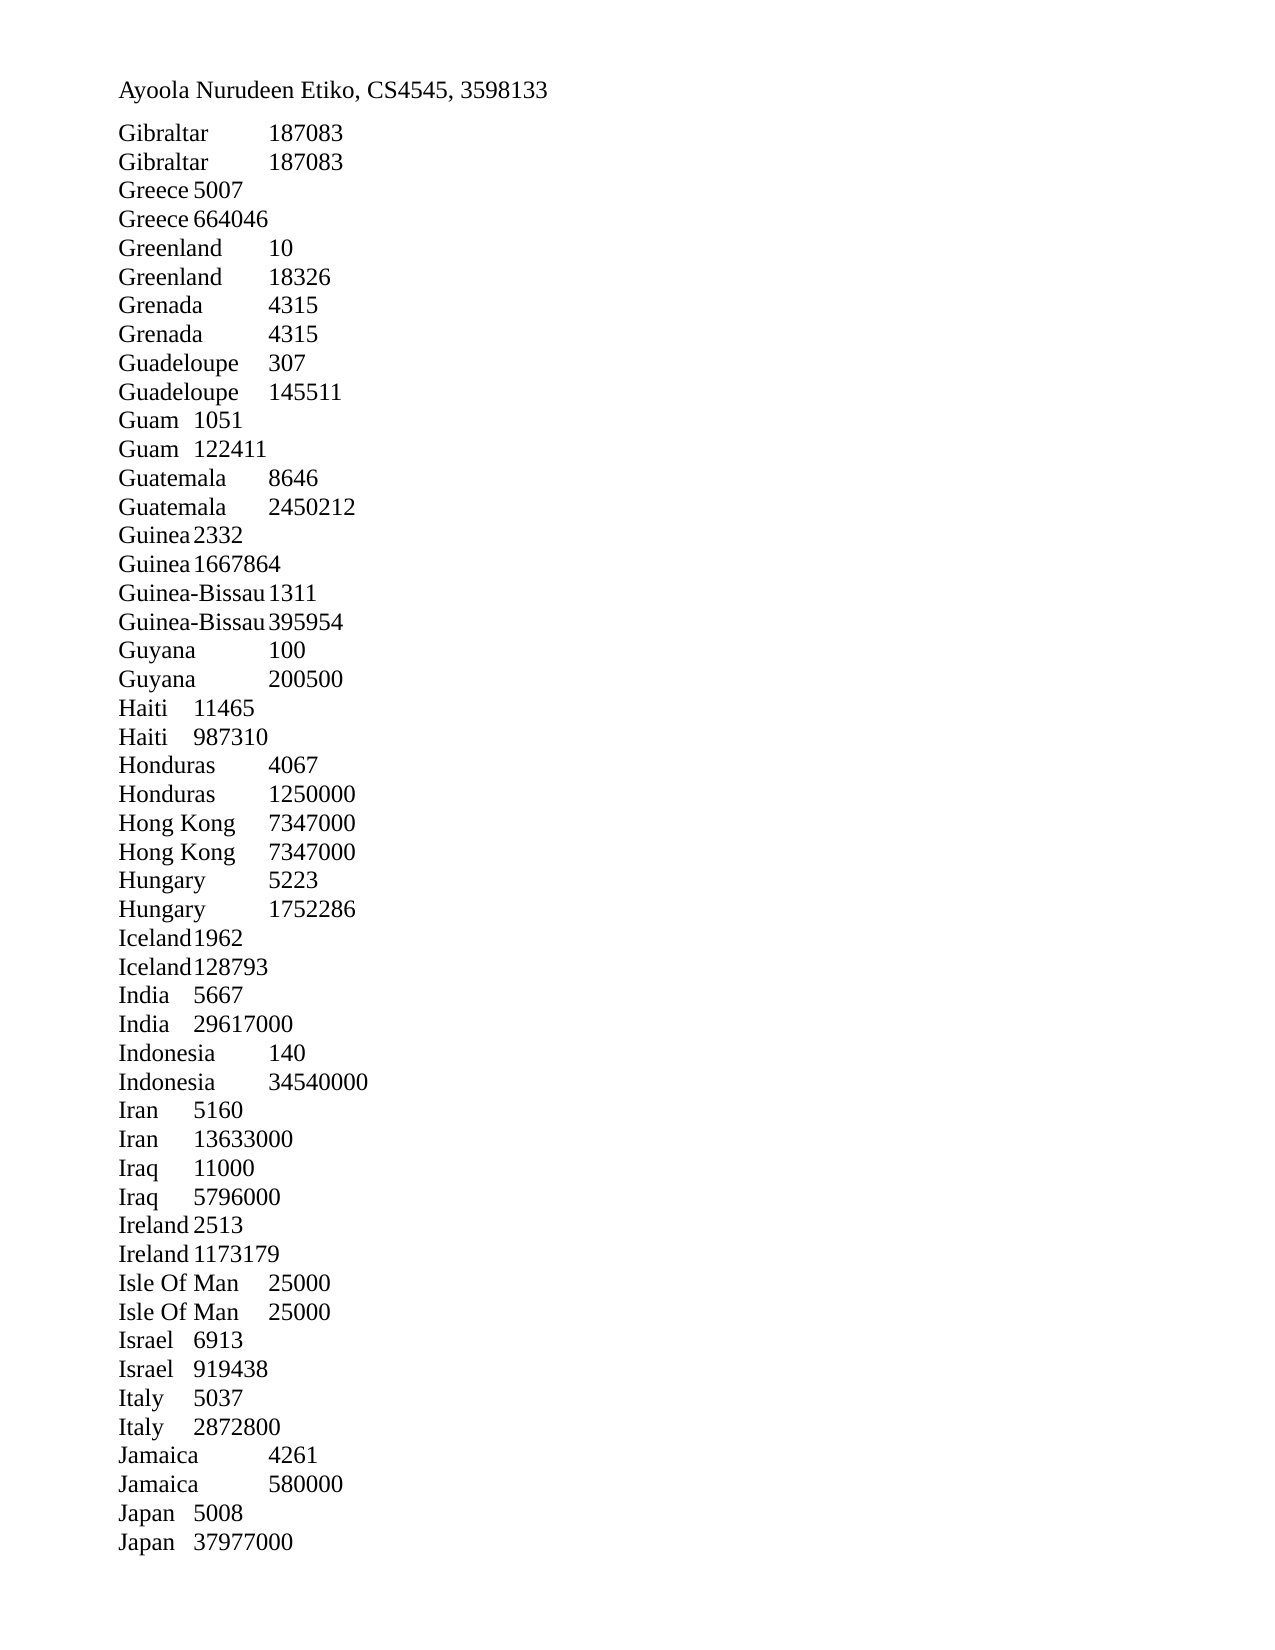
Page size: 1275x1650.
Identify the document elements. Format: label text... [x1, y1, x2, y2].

text Israel 6913 [118, 1326, 1157, 1354]
text Japan 37977000 [118, 1527, 1157, 1556]
text Guadeloupe 307 [118, 348, 1157, 377]
text Guam 1051 [118, 406, 1157, 434]
text Ireland 2513 [118, 1211, 1157, 1239]
text Isle Of Man 25000 [118, 1297, 1157, 1326]
text Hungary 5223 [118, 866, 1157, 894]
text Indonesia 34540000 [118, 1067, 1157, 1096]
text Guadeloupe 145511 [118, 377, 1157, 406]
text Iran 13633000 [118, 1124, 1157, 1153]
text Greece 5007 [118, 176, 1157, 204]
text Italy 5037 [118, 1383, 1157, 1412]
text Israel 919438 [118, 1354, 1157, 1383]
text Iraq 5796000 [118, 1182, 1157, 1211]
text Iraq 11000 [118, 1153, 1157, 1182]
text India 29617000 [118, 1009, 1157, 1038]
text Haiti 11465 [118, 693, 1157, 722]
text Jamaica 4261 [118, 1441, 1157, 1469]
text Japan 5008 [118, 1498, 1157, 1527]
text Iran 5160 [118, 1096, 1157, 1124]
text Guyana 100 [118, 636, 1157, 664]
text Hungary 1752286 [118, 894, 1157, 923]
text Haiti 987310 [118, 722, 1157, 751]
text India 5667 [118, 981, 1157, 1009]
text Honduras 4067 [118, 751, 1157, 779]
text Guatemala 8646 [118, 463, 1157, 492]
text Jamaica 580000 [118, 1469, 1157, 1498]
text Honduras 1250000 [118, 779, 1157, 808]
text Grenada 4315 [118, 319, 1157, 348]
text Hong Kong 7347000 [118, 837, 1157, 866]
text Grenada 4315 [118, 291, 1157, 319]
text Gibraltar 187083 [118, 147, 1157, 176]
text Ireland 1173179 [118, 1239, 1157, 1268]
text Guatemala 2450212 [118, 492, 1157, 521]
text Iceland 128793 [118, 952, 1157, 981]
text Iceland 1962 [118, 923, 1157, 952]
text Hong Kong 7347000 [118, 808, 1157, 837]
text Guinea-Bissau 1311 [118, 578, 1157, 607]
text Gibraltar 187083 [118, 118, 1157, 147]
text Greenland 18326 [118, 262, 1157, 291]
text Indonesia 140 [118, 1038, 1157, 1067]
text Guinea 1667864 [118, 549, 1157, 578]
text Guam 122411 [118, 434, 1157, 463]
text Guinea-Bissau 395954 [118, 607, 1157, 636]
text Italy 2872800 [118, 1412, 1157, 1441]
text Greece 664046 [118, 204, 1157, 233]
text Guinea 2332 [118, 521, 1157, 549]
text Isle Of Man 25000 [118, 1268, 1157, 1297]
text Greenland 10 [118, 233, 1157, 262]
text Guyana 200500 [118, 664, 1157, 693]
